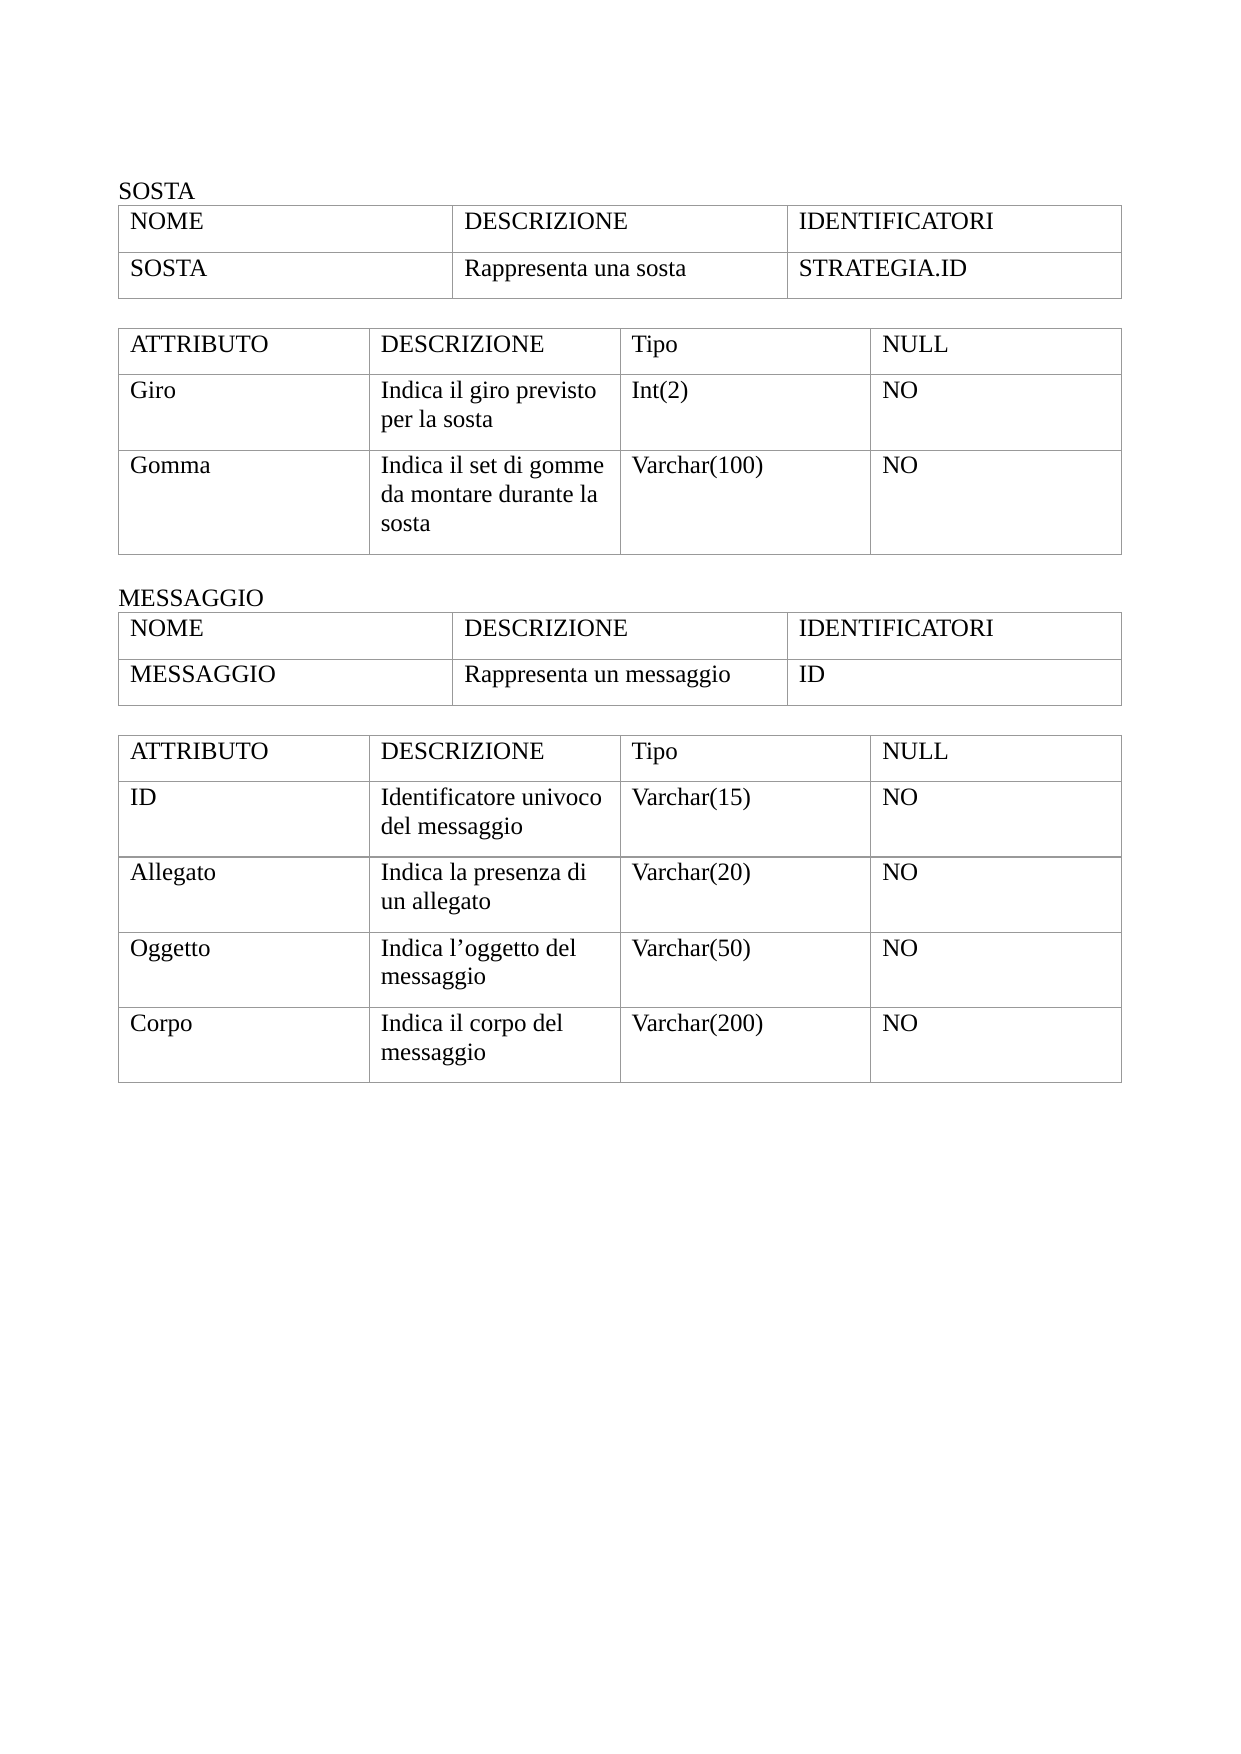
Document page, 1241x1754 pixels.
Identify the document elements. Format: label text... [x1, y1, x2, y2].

table_cell Gomma [119, 451, 369, 553]
table_cell Oggetto [119, 933, 369, 1007]
table_cell SOSTA [119, 253, 452, 298]
table_header DESCRIZIONE [453, 613, 787, 658]
table_cell STRATEGIA.ID [788, 253, 1121, 298]
text SOSTA [118, 176, 1122, 205]
table_cell Identificatore univoco del messaggio [370, 782, 620, 856]
table_cell Indica la presenza di un allegato [370, 858, 620, 932]
table_cell Varchar(20) [621, 858, 870, 932]
table_cell Varchar(15) [621, 782, 870, 856]
table_cell Varchar(100) [621, 451, 870, 553]
table_cell Rappresenta una sosta [453, 253, 787, 298]
table_header IDENTIFICATORI [788, 206, 1121, 252]
table_cell Indica il set di gomme da montare durante la sosta [370, 451, 620, 553]
table_header ATTRIBUTO [119, 329, 369, 374]
table_cell NO [871, 782, 1121, 856]
table_cell ID [119, 782, 369, 856]
table_cell Indica l’oggetto del messaggio [370, 933, 620, 1007]
table_cell Indica il corpo del messaggio [370, 1008, 620, 1082]
table_header NOME [119, 613, 452, 658]
text MESSAGGIO [118, 583, 1122, 612]
table_header DESCRIZIONE [370, 329, 620, 374]
table_cell Indica il giro previsto per la sosta [370, 375, 620, 449]
table_cell Rappresenta un messaggio [453, 660, 787, 705]
table_cell ID [788, 660, 1121, 705]
table_header NOME [119, 206, 452, 252]
table_cell Varchar(50) [621, 933, 870, 1007]
table_cell NO [871, 1008, 1121, 1082]
table_header DESCRIZIONE [370, 736, 620, 781]
table_cell Corpo [119, 1008, 369, 1082]
table_header NULL [871, 736, 1121, 781]
table_header Tipo [621, 329, 870, 374]
table_cell NO [871, 858, 1121, 932]
table_cell NO [871, 375, 1121, 449]
table_header IDENTIFICATORI [788, 613, 1121, 658]
table_header NULL [871, 329, 1121, 374]
table_header Tipo [621, 736, 870, 781]
table_cell Varchar(200) [621, 1008, 870, 1082]
table_cell Int(2) [621, 375, 870, 449]
table_cell Allegato [119, 858, 369, 932]
table_header DESCRIZIONE [453, 206, 787, 252]
table_cell Giro [119, 375, 369, 449]
table_header ATTRIBUTO [119, 736, 369, 781]
table_cell NO [871, 933, 1121, 1007]
table_cell MESSAGGIO [119, 660, 452, 705]
table_cell NO [871, 451, 1121, 553]
